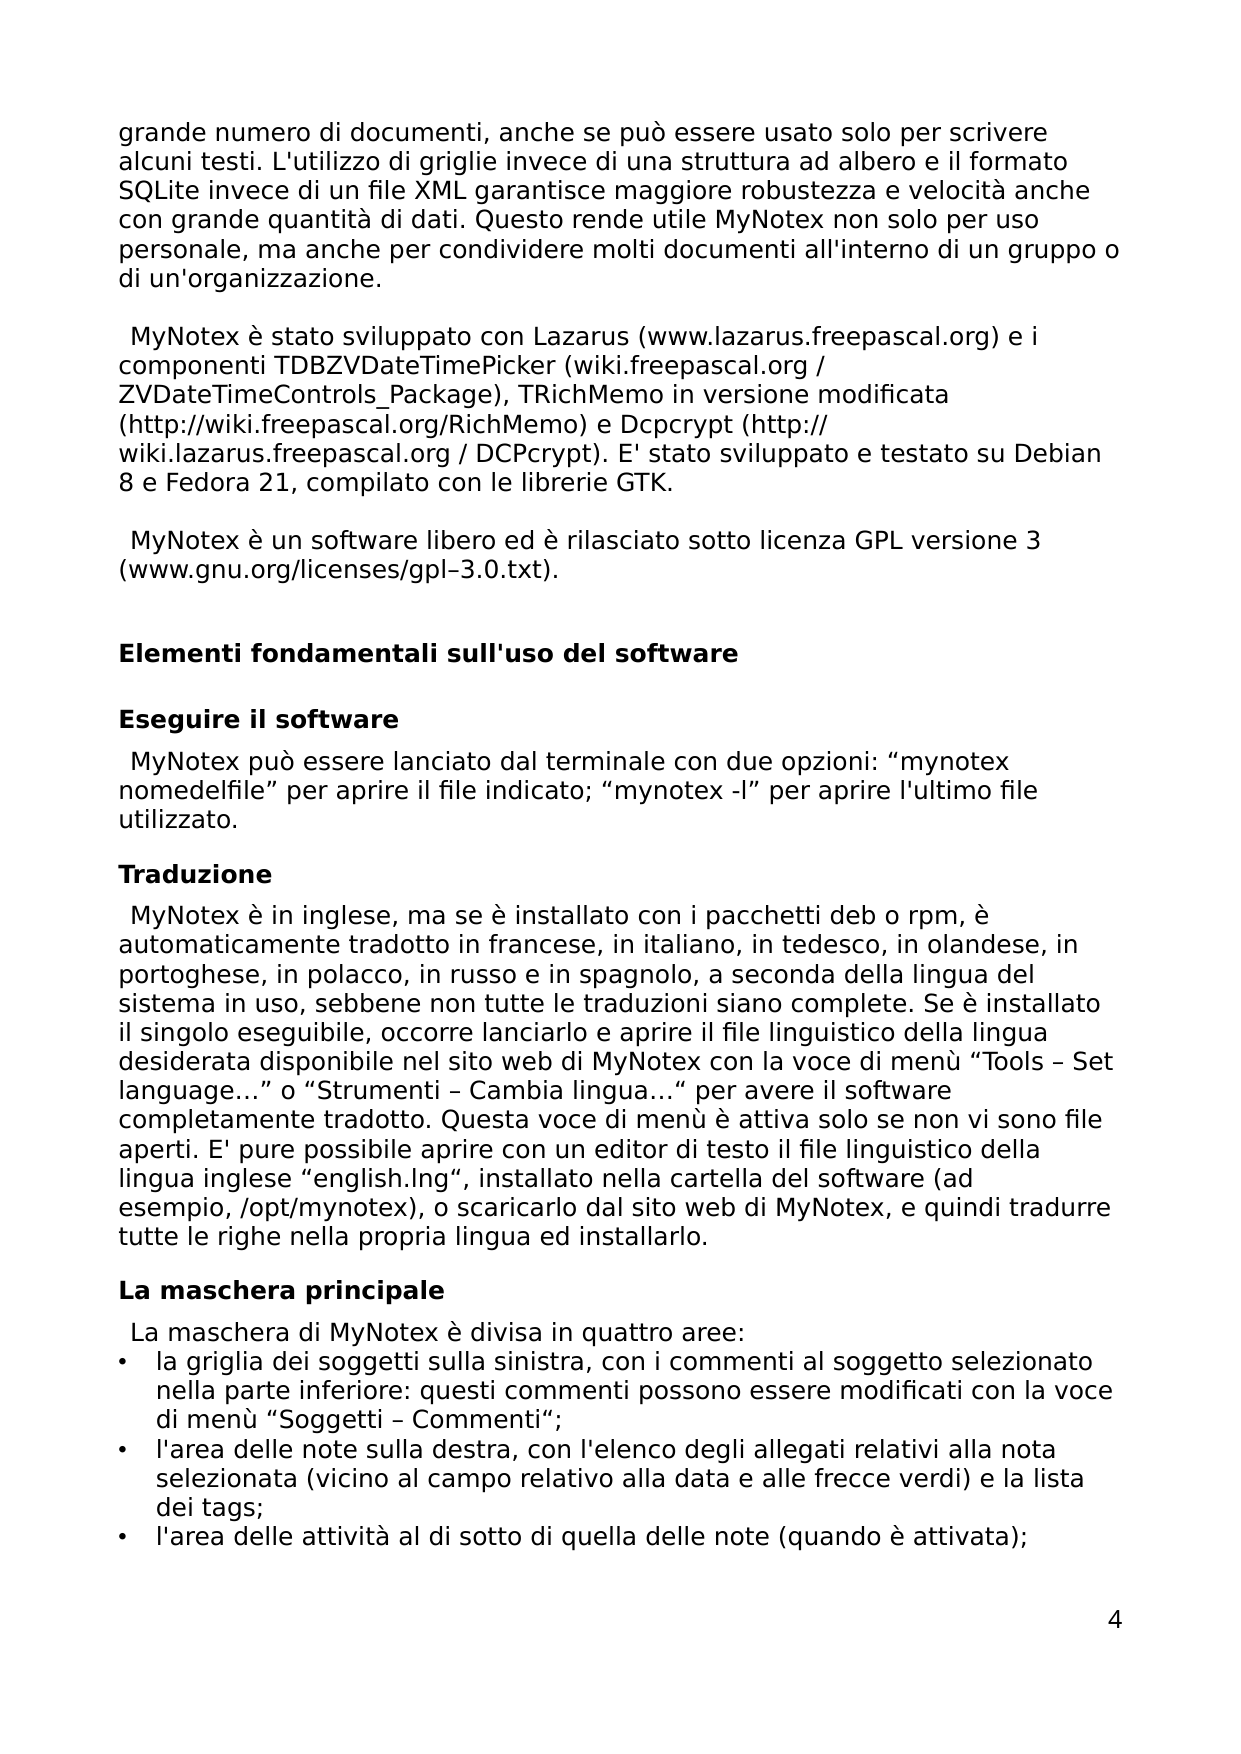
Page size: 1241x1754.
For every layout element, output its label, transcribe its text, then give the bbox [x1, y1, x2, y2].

subtitle Traduzione [118, 860, 1122, 889]
text MyNotex è stato sviluppato con Lazarus (www.lazarus.freepascal.org) e i componenti TDBZVDateTimePicker (wiki.freepascal.org / ZVDateTimeControls_Package), TRichMemo in versione modificata (http://wiki.freepascal.org/RichMemo) e Dcpcrypt (http:// wiki.lazarus.freepascal.org / DCPcrypt). E' stato sviluppato e testato su Debian 8 e Fedora 21, compilato con le librerie GTK. [118, 322, 1122, 526]
list l'area delle attività al di sotto di quella delle note (quando è attivata); [118, 1522, 1122, 1551]
text MyNotex può essere lanciato dal terminale con due opzioni: “mynotex nomedelfile” per aprire il file indicato; “mynotex -l” per aprire l'ultimo file utilizzato. [118, 747, 1122, 835]
subtitle La maschera principale [118, 1276, 1122, 1306]
text grande numero di documenti, anche se può essere usato solo per scrivere alcuni testi. L'utilizzo di griglie invece di una struttura ad albero e il formato SQLite invece di un file XML garantisce maggiore robustezza e velocità anche con grande quantità di dati. Questo rende utile MyNotex non solo per uso personale, ma anche per condividere molti documenti all'interno di un gruppo o di un'organizzazione. [118, 118, 1122, 322]
subtitle Elementi fondamentali sull'uso del software [118, 639, 1122, 668]
text MyNotex è in inglese, ma se è installato con i pacchetti deb o rpm, è automaticamente tradotto in francese, in italiano, in tedesco, in olandese, in portoghese, in polacco, in russo e in spagnolo, a seconda della lingua del sistema in uso, sebbene non tutte le traduzioni siano complete. Se è installato il singolo eseguibile, occorre lanciarlo e aprire il file linguistico della lingua desiderata disponibile nel sito web di MyNotex con la voce di menù “Tools – Set language…” o “Strumenti – Cambia lingua…“ per avere il software completamente tradotto. Questa voce di menù è attiva solo se non vi sono file aperti. E' pure possibile aprire con un editor di testo il file linguistico della lingua inglese “english.lng“, installato nella cartella del software (ad esempio, /opt/mynotex), o scaricarlo dal sito web di MyNotex, e quindi tradurre tutte le righe nella propria lingua ed installarlo. [118, 901, 1122, 1251]
text MyNotex è un software libero ed è rilasciato sotto licenza GPL versione 3 (www.gnu.org/licenses/gpl–3.0.txt). [118, 526, 1122, 585]
list la griglia dei soggetti sulla sinistra, con i commenti al soggetto selezionato nella parte inferiore: questi commenti possono essere modificati con la voce di menù “Soggetti – Commenti“; [118, 1347, 1122, 1435]
subtitle Eseguire il software [118, 706, 1122, 735]
text La maschera di MyNotex è divisa in quattro aree: [118, 1318, 1122, 1347]
list l'area delle note sulla destra, con l'elenco degli allegati relativi alla nota selezionata (vicino al campo relativo alla data e alle frecce verdi) e la lista dei tags; [118, 1435, 1122, 1522]
